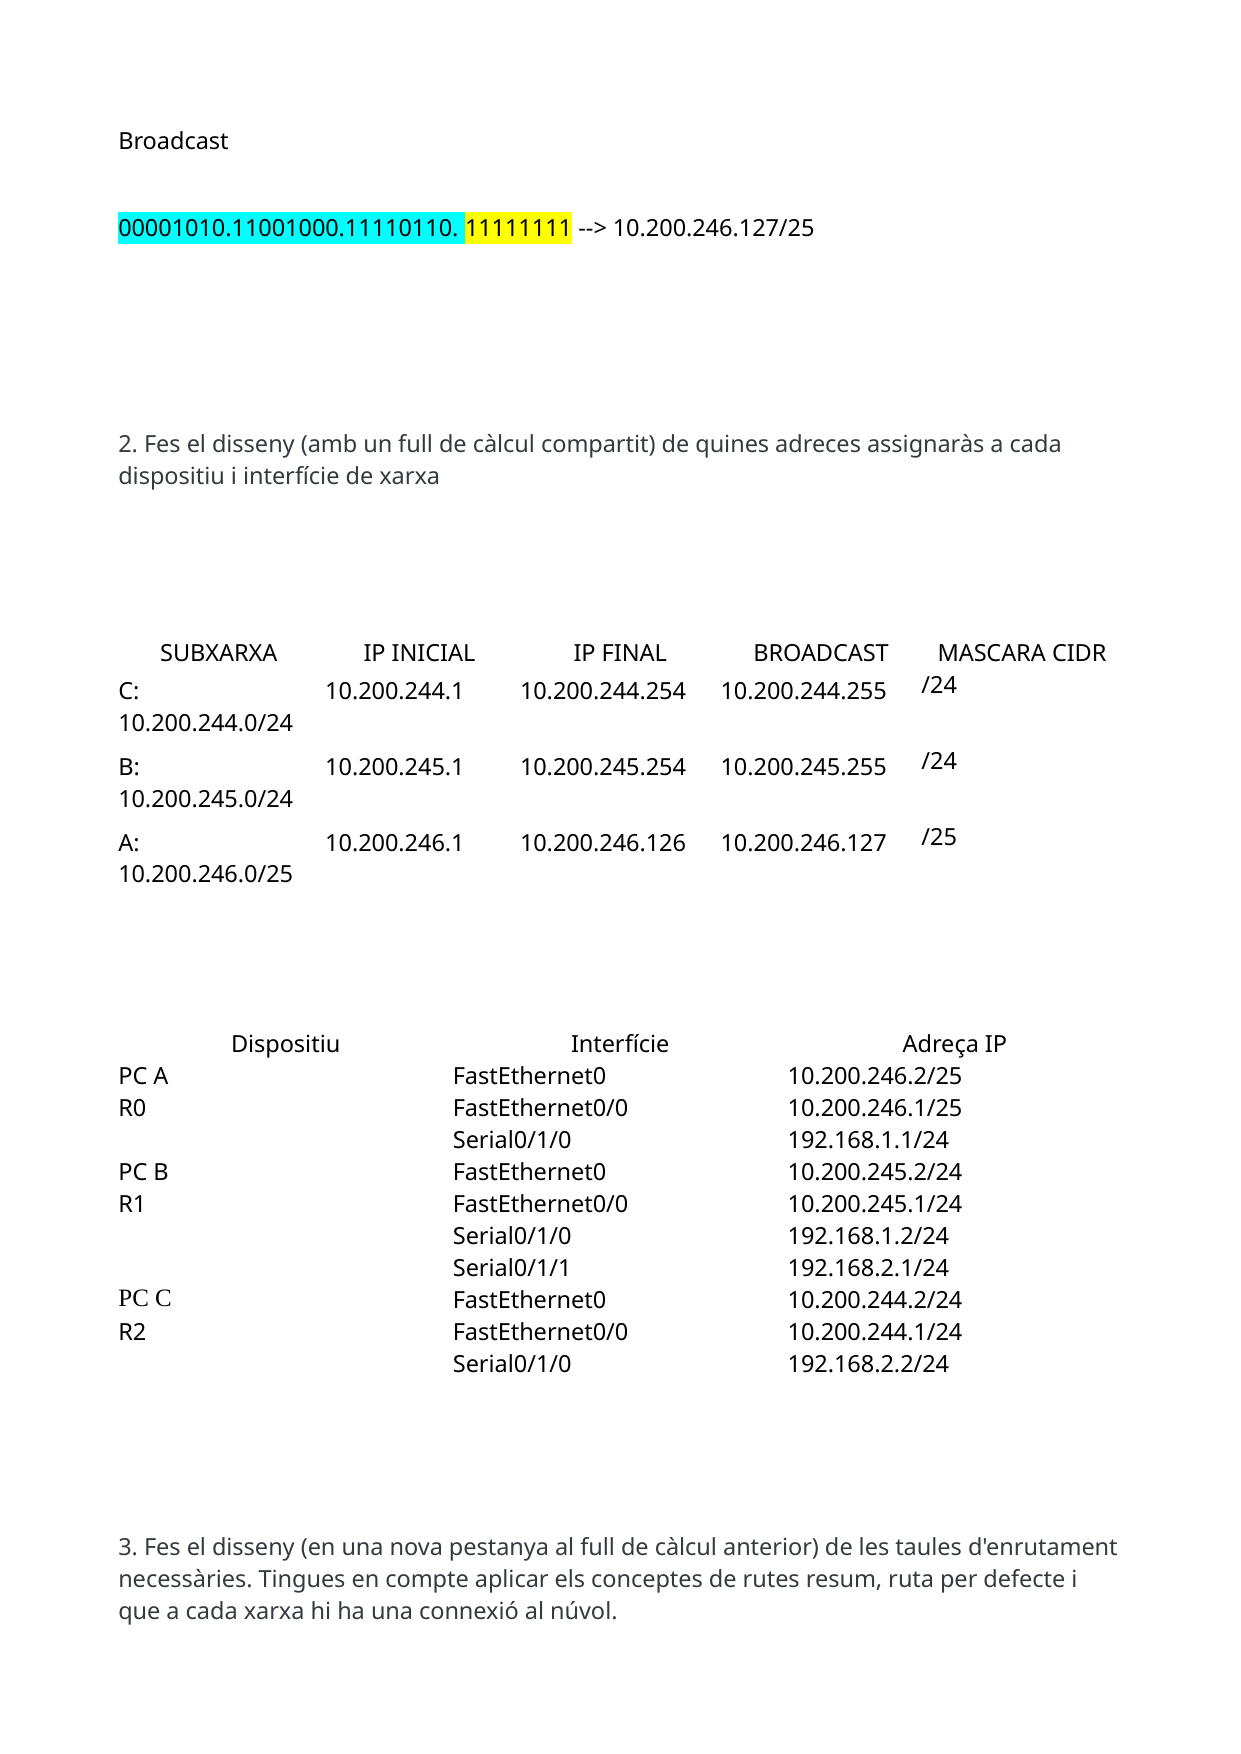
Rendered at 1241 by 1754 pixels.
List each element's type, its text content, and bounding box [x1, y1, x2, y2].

table_cell 192.168.1.2/24 [788, 1219, 1122, 1251]
table_cell 192.168.2.1/24 [788, 1251, 1122, 1283]
table_cell FastEthernet0 [453, 1155, 787, 1187]
table_cell 10.200.245.2/24 [788, 1155, 1122, 1187]
table_cell Serial0/1/1 [453, 1251, 787, 1283]
table_cell R2 [118, 1315, 453, 1379]
table_cell 10.200.245.254 [520, 744, 720, 820]
table_cell Serial0/1/0 [453, 1347, 787, 1379]
table_cell FastEthernet0/0 [453, 1091, 787, 1123]
table_cell FastEthernet0/0 [453, 1315, 787, 1347]
table_cell 10.200.246.2/25 [788, 1059, 1122, 1091]
table_cell 10.200.245.1/24 [788, 1187, 1122, 1219]
table_cell [788, 1379, 1122, 1411]
table_cell PC C [118, 1283, 453, 1315]
table_cell A: 10.200.246.0/25 [118, 820, 319, 896]
table_cell R0 [118, 1091, 453, 1155]
text 2. Fes el disseny (amb un full de càlcul compartit) de quines adreces assignaràs a cada dispositiu i interfície de xarxa [118, 427, 1122, 491]
table_header Broadcast 00001010.11001000.11110110. 11111111 --> 10.200.246.127/25 [118, 118, 1122, 293]
table_cell 10.200.244.1 [319, 668, 520, 744]
table_cell 10.200.244.2/24 [788, 1283, 1122, 1315]
table_cell 10.200.244.254 [520, 668, 720, 744]
table_cell 10.200.245.255 [720, 744, 921, 820]
table_cell 10.200.244.255 [720, 668, 921, 744]
table_header IP INICIAL [319, 636, 520, 668]
text 3. Fes el disseny (en una nova pestanya al full de càlcul anterior) de les taules d'enrutament necessàries. Tingues en compte aplicar els conceptes de rutes resum, ruta per defecte i que a cada xarxa hi ha una connexió al núvol. [118, 1531, 1122, 1627]
table_cell Serial0/1/0 [453, 1123, 787, 1155]
table_cell FastEthernet0 [453, 1283, 787, 1315]
table_cell /25 [921, 820, 1122, 896]
table_header BROADCAST [720, 636, 921, 668]
table_cell [118, 1379, 453, 1411]
table_cell 10.200.246.1 [319, 820, 520, 896]
table_header Interfície [453, 1027, 787, 1059]
table_header SUBXARXA [118, 636, 319, 668]
table_header IP FINAL [520, 636, 720, 668]
table_header MASCARA CIDR [921, 636, 1122, 668]
table_cell Serial0/1/0 [453, 1219, 787, 1251]
table_header Dispositiu [118, 1027, 453, 1059]
table_cell [118, 1411, 453, 1443]
table_cell PC B [118, 1155, 453, 1187]
table_cell C: 10.200.244.0/24 [118, 668, 319, 744]
table_cell 10.200.246.127 [720, 820, 921, 896]
table_cell PC A [118, 1059, 453, 1091]
table_cell /24 [921, 668, 1122, 744]
table_header Adreça IP [788, 1027, 1122, 1059]
table_cell [453, 1379, 787, 1411]
table_cell 192.168.2.2/24 [788, 1347, 1122, 1379]
table_cell B: 10.200.245.0/24 [118, 744, 319, 820]
table_cell 10.200.244.1/24 [788, 1315, 1122, 1347]
table_cell 10.200.246.126 [520, 820, 720, 896]
table_cell R1 [118, 1187, 453, 1283]
table_cell FastEthernet0 [453, 1059, 787, 1091]
table_cell 10.200.246.1/25 [788, 1091, 1122, 1123]
table_cell [788, 1411, 1122, 1443]
table_cell 10.200.245.1 [319, 744, 520, 820]
table_cell [453, 1411, 787, 1443]
table_cell FastEthernet0/0 [453, 1187, 787, 1219]
table_cell 192.168.1.1/24 [788, 1123, 1122, 1155]
table_cell /24 [921, 744, 1122, 820]
